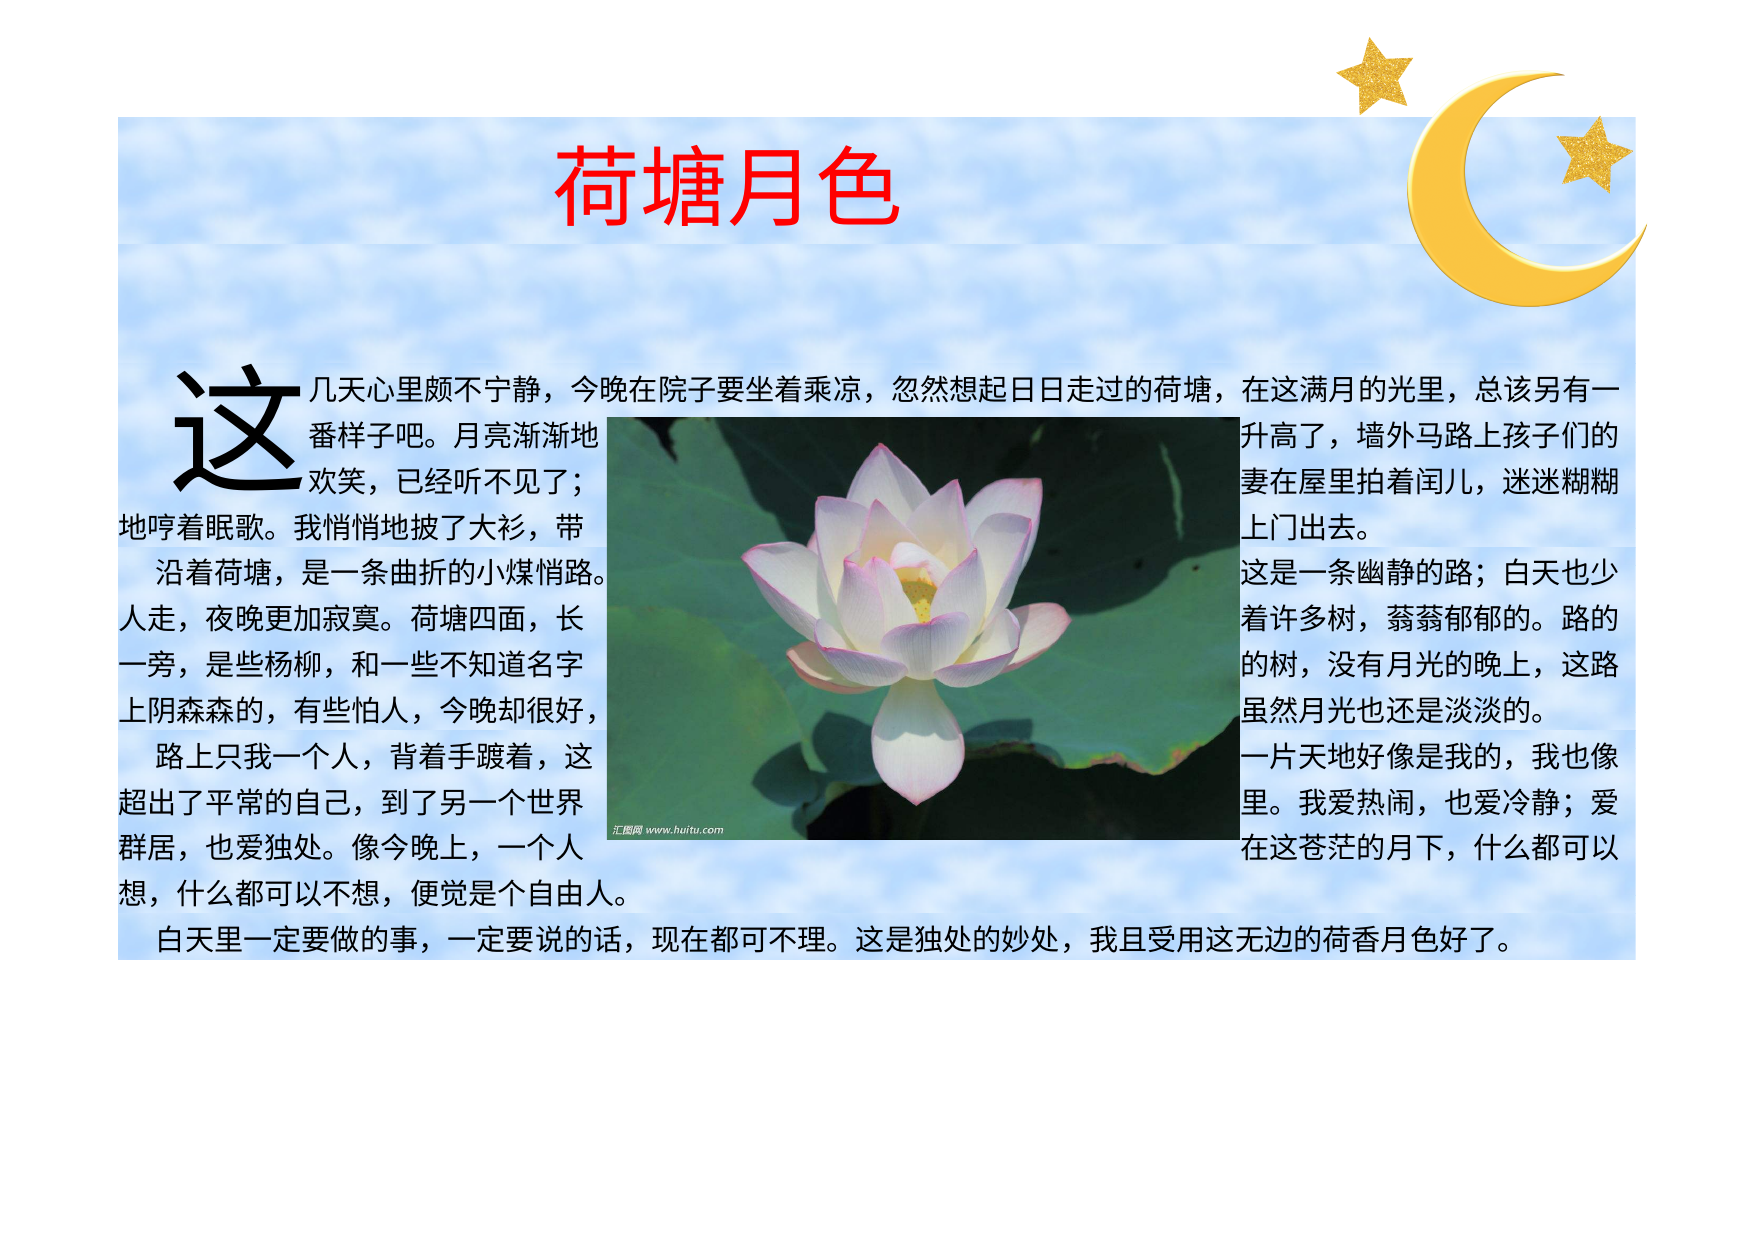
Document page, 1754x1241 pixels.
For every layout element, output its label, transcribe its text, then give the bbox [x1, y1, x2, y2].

picture [118, 37, 1648, 364]
text 沿着荷塘，是一条曲折的小煤悄路。这是一条幽静的路；白天也少人走，夜晚更加寂寞。荷塘四面，长着许多树，蓊蓊郁郁的。路的一旁，是些杨柳，和一些不知道名字的树，没有月光的晚上，这路上阴森森的，有些怕人，今晚却很好，虽然月光也还是淡淡的。 [118, 547, 606, 731]
text 白天里一定要做的事，一定要说的话，现在都可不理。这是独处的妙处，我且受用这无边的荷香月色好了。 [118, 914, 1636, 960]
text 荷塘月色 [118, 118, 1336, 244]
text 这几天心里颇不宁静，今晚在院子要坐着乘凉，忽然想起日日走过的荷塘，在这满月的光里，总该另有一番样子吧。月亮渐渐地升高了，墙外马路上孩子们的欢笑，已经听不见了；妻在屋里拍着闰儿，迷迷糊糊地哼着眠歌。我悄悄地披了大衫，带上门出去。 [118, 364, 1636, 547]
text 路上只我一个人，背着手踱着，这一片天地好像是我的，我也像超出了平常的自己，到了另一个世界里。我爱热闹，也爱冷静；爱群居，也爱独处。像今晚上，一个人在这苍茫的月下，什么都可以想，什么都可以不想，便觉是个自由人。 [118, 731, 1636, 914]
picture [606, 417, 1240, 840]
text 沿着荷塘，是一条曲折的小煤悄路。这是一条幽静的路；白天也少人走，夜晚更加寂寞。荷塘四面，长着许多树，蓊蓊郁郁的。路的一旁，是些杨柳，和一些不知道名字的树，没有月光的晚上，这路上阴森森的，有些怕人，今晚却很好，虽然月光也还是淡淡的。 [1240, 547, 1636, 731]
